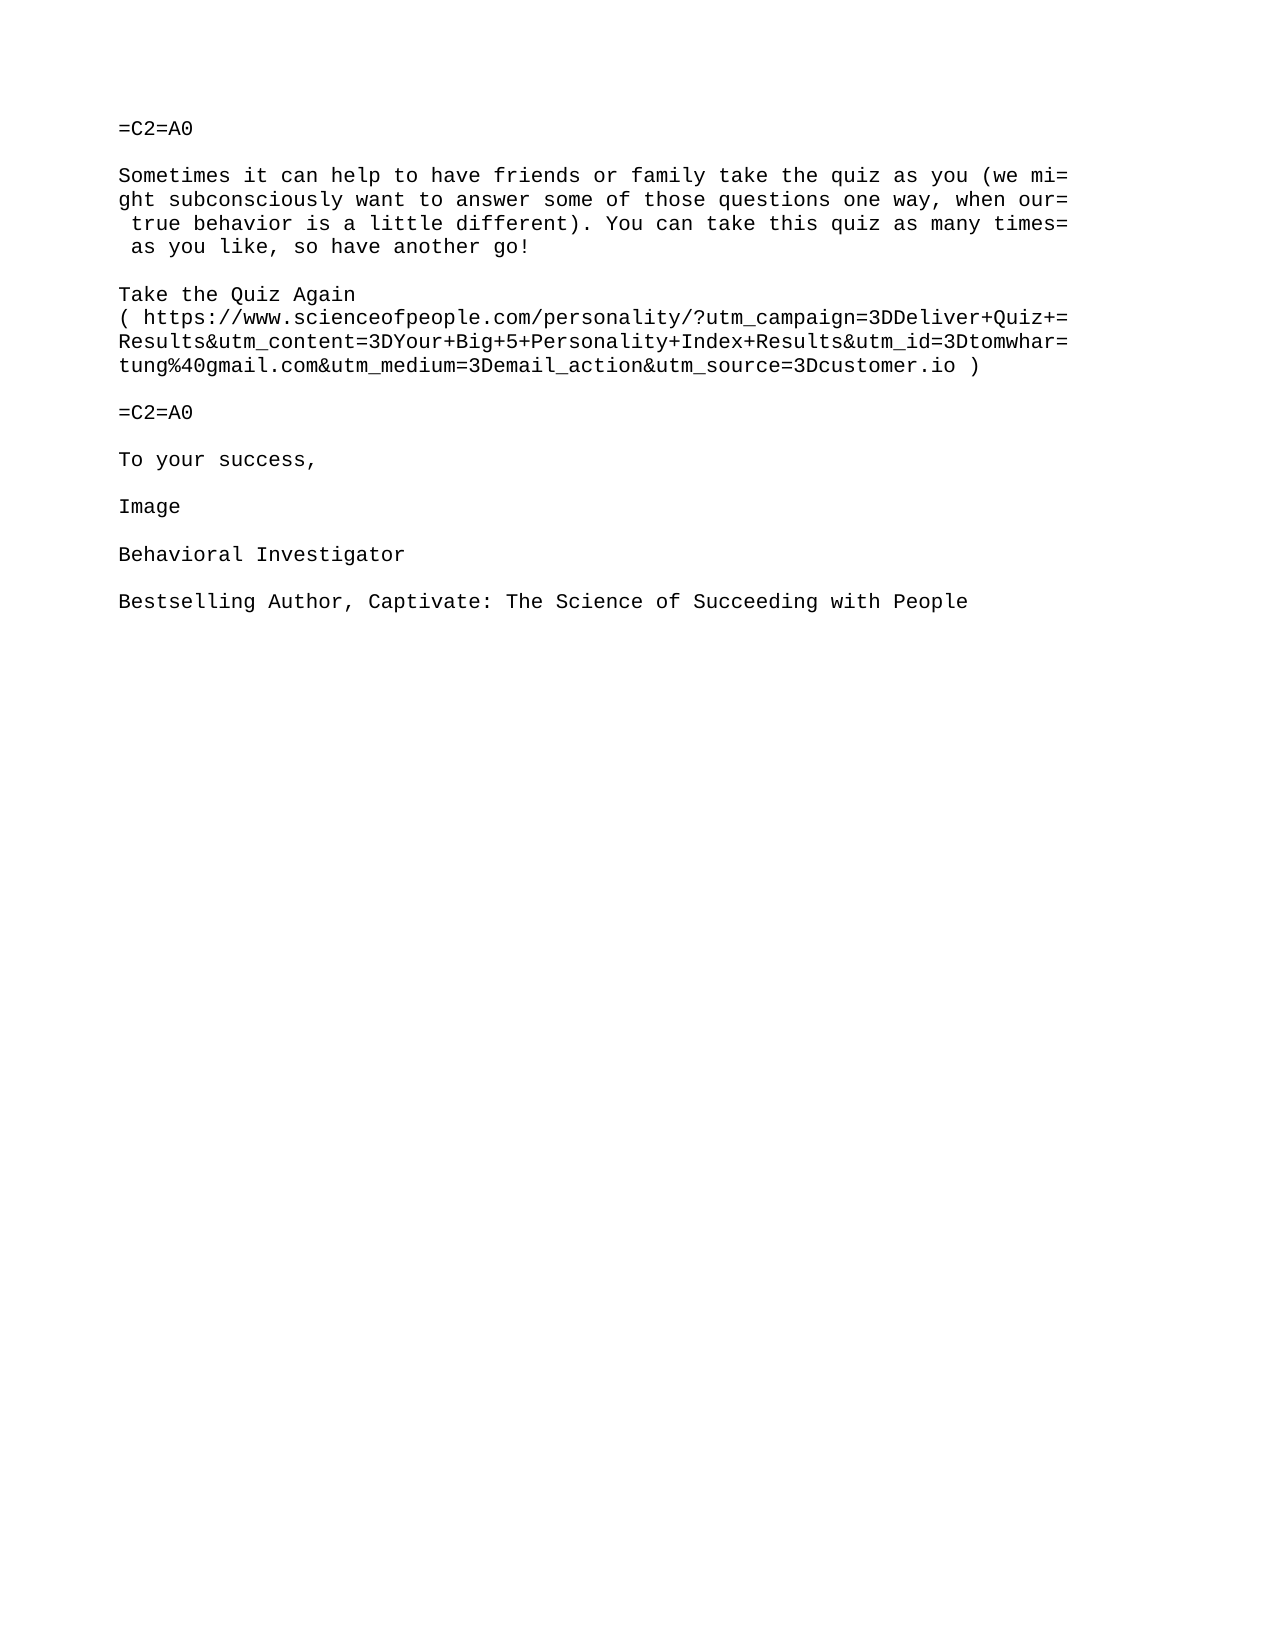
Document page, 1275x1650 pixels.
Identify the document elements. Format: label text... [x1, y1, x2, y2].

text Behavioral Investigator [118, 544, 1157, 567]
text true behavior is a little different). You can take this quiz as many times= [118, 213, 1157, 236]
text Image [118, 496, 1157, 520]
text Results&utm_content=3DYour+Big+5+Personality+Index+Results&utm_id=3Dtomwhar= [118, 331, 1157, 354]
text =C2=A0 [118, 118, 1157, 142]
text =C2=A0 [118, 402, 1157, 426]
text Bestselling Author, Captivate: The Science of Succeeding with People [118, 591, 1157, 615]
text ( https://www.scienceofpeople.com/personality/?utm_campaign=3DDeliver+Quiz+= [118, 307, 1157, 331]
text as you like, so have another go! [118, 236, 1157, 260]
text Take the Quiz Again [118, 284, 1157, 307]
text To your success, [118, 449, 1157, 473]
text ght subconsciously want to answer some of those questions one way, when our= [118, 189, 1157, 213]
text tung%40gmail.com&utm_medium=3Demail_action&utm_source=3Dcustomer.io ) [118, 354, 1157, 378]
text Sometimes it can help to have friends or family take the quiz as you (we mi= [118, 165, 1157, 189]
